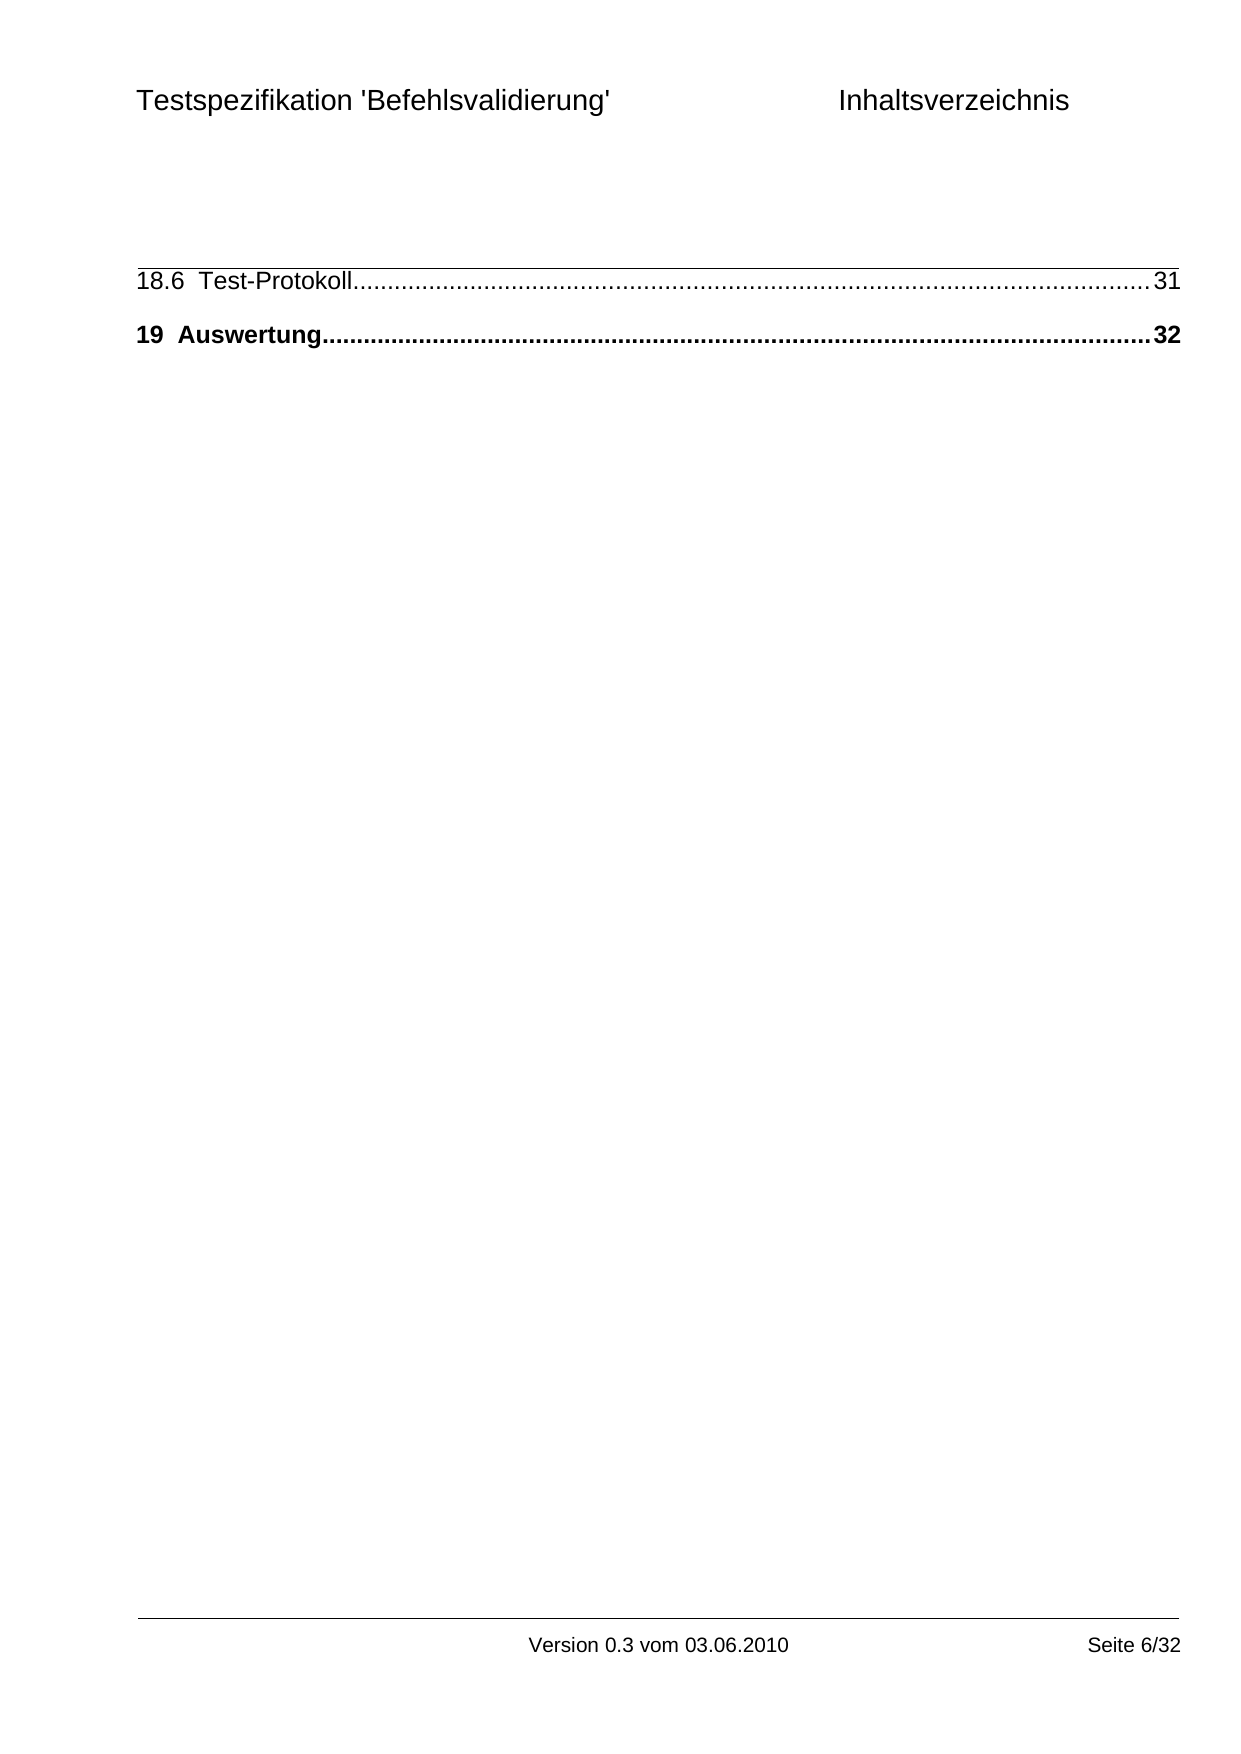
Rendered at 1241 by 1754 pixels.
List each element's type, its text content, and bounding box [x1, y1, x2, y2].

text 19 Auswertung 32 [136, 319, 1181, 348]
text 18.6 Test-Protokoll 31 [136, 289, 1181, 294]
